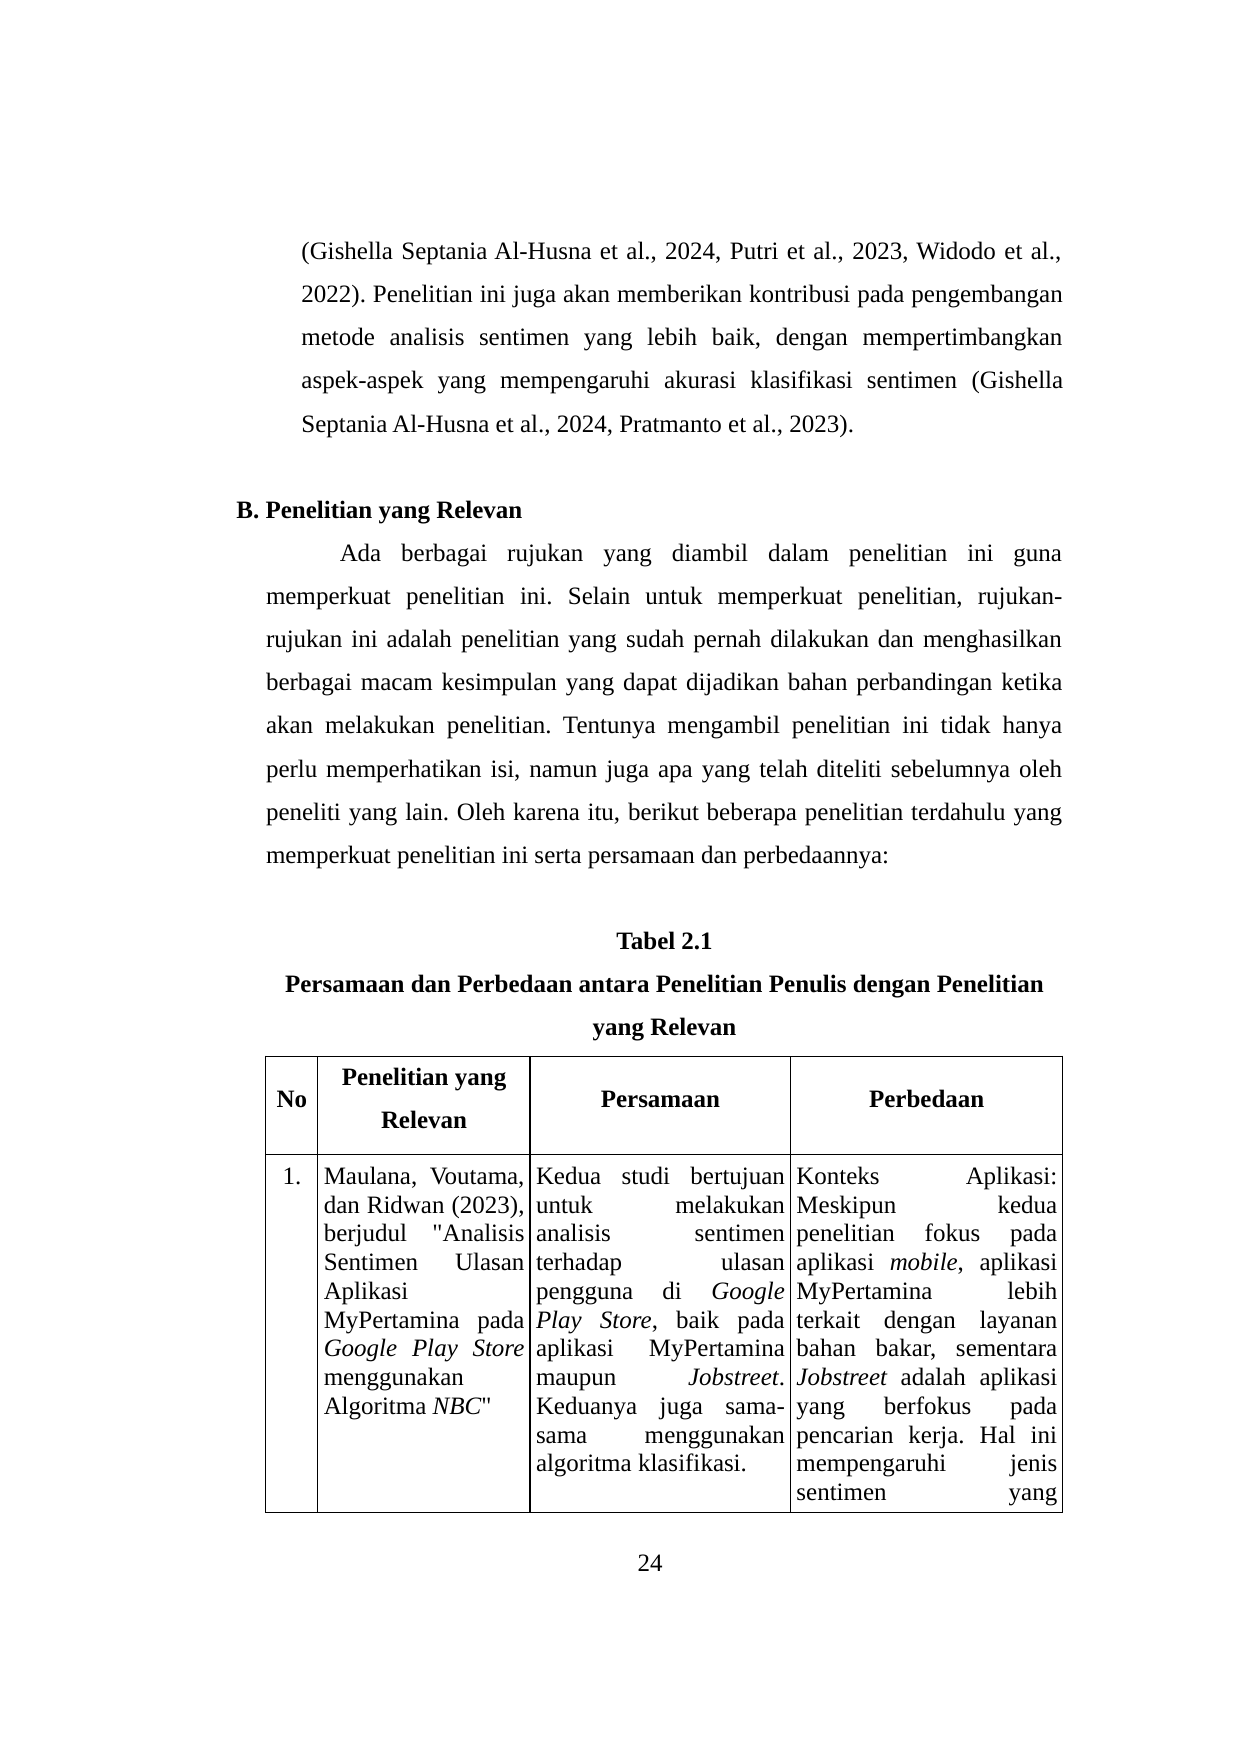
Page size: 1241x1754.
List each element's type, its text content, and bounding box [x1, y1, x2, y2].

text (Gishella Septania Al-Husna et al., 2024, Putri et al., 2023, Widodo et al., 2022)⁠. Penelitian ini juga akan memberikan kontribusi pada pengembangan metode analisis sentimen yang lebih baik, dengan mempertimbangkan aspek-aspek yang mempengaruhi akurasi klasifikasi sentimen (Gishella Septania Al-Husna et al., 2024, Pratmanto et al., 2023)⁠. [301, 236, 1063, 437]
table_header No [266, 1057, 317, 1154]
text B. Penelitian yang Relevan [236, 495, 1063, 524]
text Tabel 2.1 [266, 926, 1063, 955]
table_header Perbedaan [791, 1057, 1062, 1154]
table_header Persamaan [531, 1057, 790, 1154]
table_cell 1. [266, 1155, 317, 1512]
text Persamaan dan Perbedaan antara Penelitian Penulis dengan Penelitian yang Relevan [266, 969, 1063, 1041]
text Ada berbagai rujukan yang diambil dalam penelitian ini guna memperkuat penelitian ini. Selain untuk memperkuat penelitian, rujukan-rujukan ini adalah penelitian yang sudah pernah dilakukan dan menghasilkan berbagai macam kesimpulan yang dapat dijadikan bahan perbandingan ketika akan melakukan penelitian. Tentunya mengambil penelitian ini tidak hanya perlu memperhatikan isi, namun juga apa yang telah diteliti sebelumnya oleh peneliti yang lain. Oleh karena itu, berikut beberapa penelitian terdahulu yang memperkuat penelitian ini serta persamaan dan perbedaannya: [266, 538, 1063, 869]
table_cell Maulana, Voutama, dan Ridwan (2023), berjudul "Analisis Sentimen Ulasan Aplikasi MyPertamina pada Google Play Store menggunakan Algoritma NBC" [318, 1155, 529, 1512]
table_header Penelitian yang Relevan [318, 1057, 529, 1154]
table_cell Konteks Aplikasi: Meskipun kedua penelitian fokus pada aplikasi mobile, aplikasi MyPertamina lebih terkait dengan layanan bahan bakar, sementara Jobstreet adalah aplikasi yang berfokus pada pencarian kerja. Hal ini mempengaruhi jenis sentimen yang [791, 1155, 1062, 1512]
table_cell Kedua studi bertujuan untuk melakukan analisis sentimen terhadap ulasan pengguna di Google Play Store, baik pada aplikasi MyPertamina maupun Jobstreet. Keduanya juga sama-sama menggunakan algoritma klasifikasi. [531, 1155, 790, 1512]
